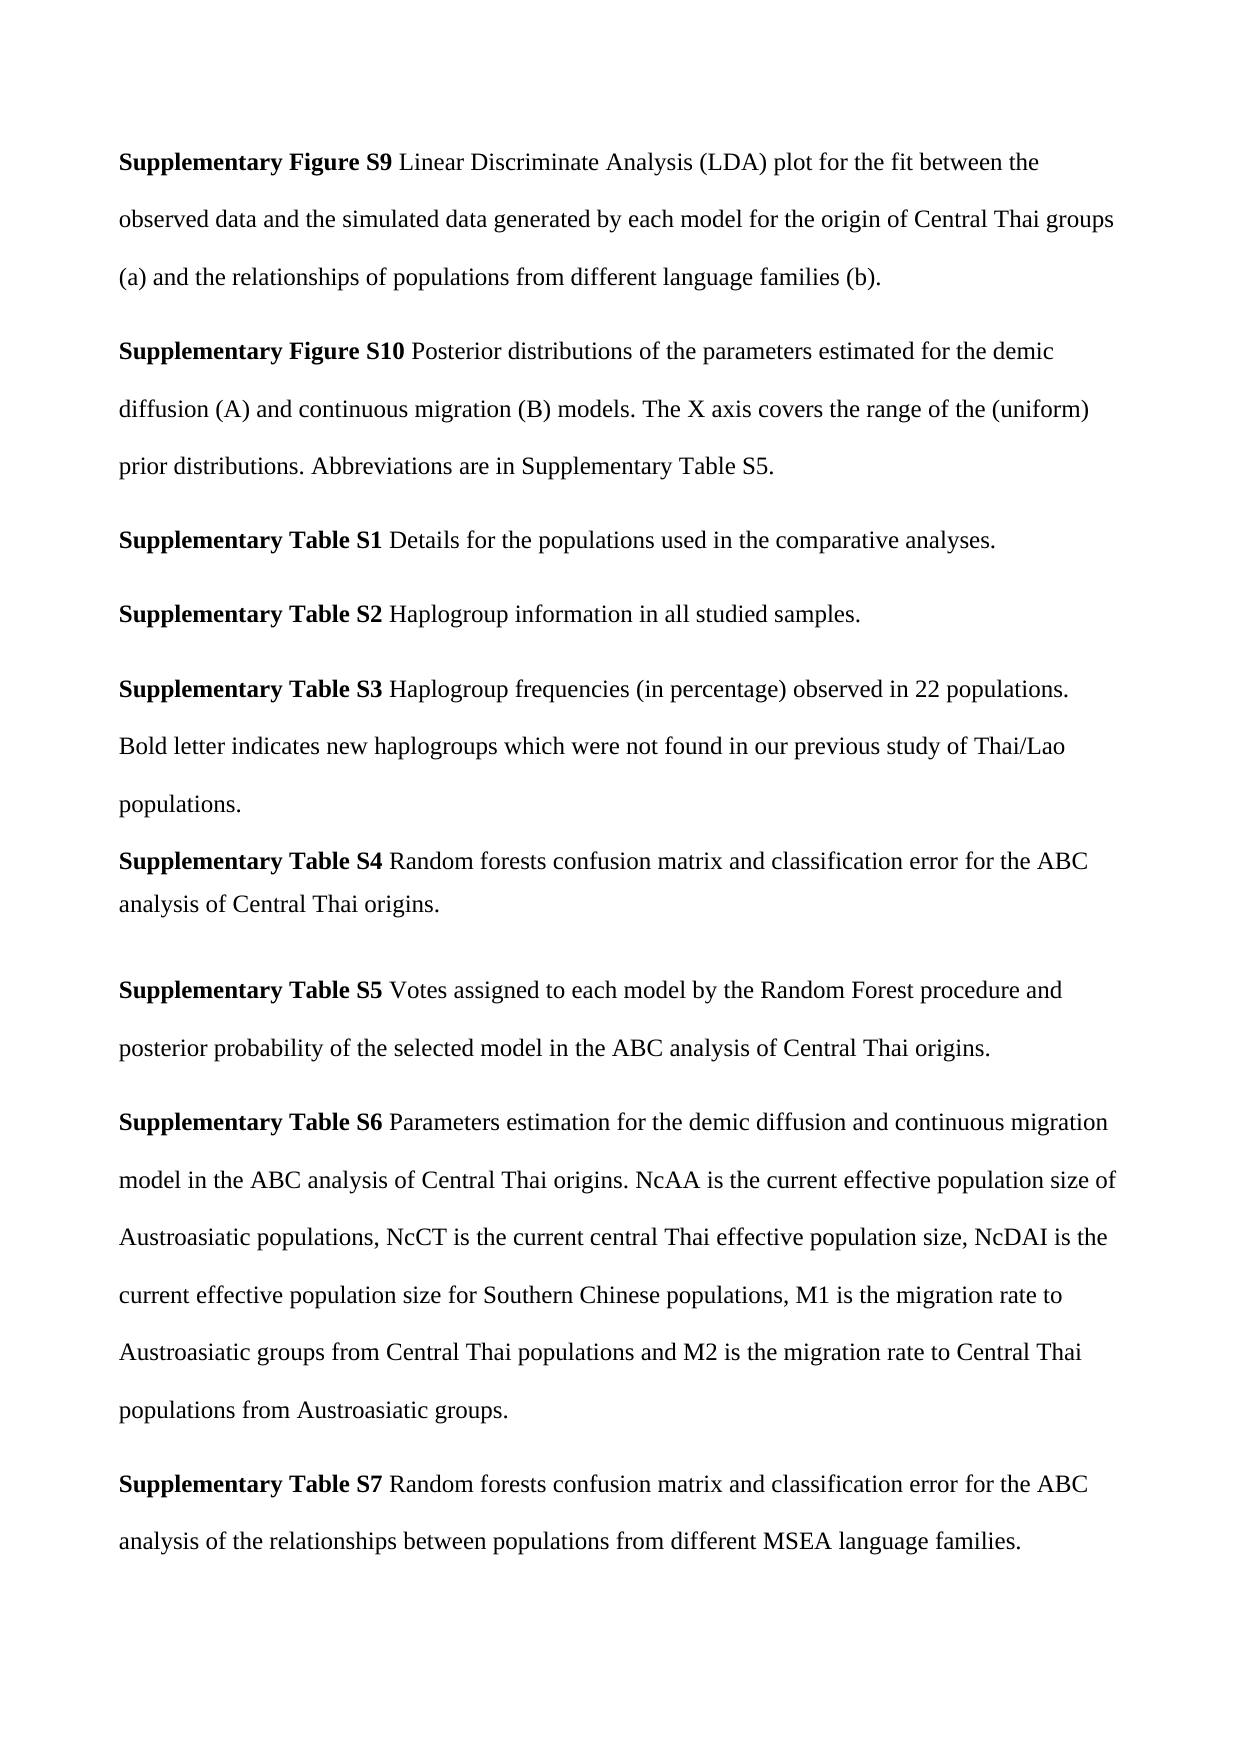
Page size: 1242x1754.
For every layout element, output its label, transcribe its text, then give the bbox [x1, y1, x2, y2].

text Supplementary Table S3 Haplogroup frequencies (in percentage) observed in 22 populations. Bold letter indicates new haplogroups which were not found in our previous study of Thai/Lao populations. [119, 674, 1123, 817]
text Supplementary Figure S10 Posterior distributions of the parameters estimated for the demic diffusion (A) and continuous migration (B) models. The X axis covers the range of the (uniform) prior distributions. Abbreviations are in Supplementary Table S5. [119, 336, 1123, 480]
text Supplementary Table S7 Random forests confusion matrix and classification error for the ABC analysis of the relationships between populations from different MSEA language families. [119, 1469, 1123, 1555]
text Supplementary Figure S9 Linear Discriminate Analysis (LDA) plot for the fit between the observed data and the simulated data generated by each model for the origin of Central Thai groups (a) and the relationships of populations from different language families (b). [119, 147, 1123, 291]
text Supplementary Table S1 Details for the populations used in the comparative analyses. [119, 525, 1123, 554]
text Supplementary Table S4 Random forests confusion matrix and classification error for the ABC analysis of Central Thai origins. [119, 846, 1123, 918]
text Supplementary Table S6 Parameters estimation for the demic diffusion and continuous migration model in the ABC analysis of Central Thai origins. NcAA is the current effective population size of Austroasiatic populations, NcCT is the current central Thai effective population size, NcDAI is the current effective population size for Southern Chinese populations, M1 is the migration rate to Austroasiatic groups from Central Thai populations and M2 is the migration rate to Central Thai populations from Austroasiatic groups. [119, 1107, 1123, 1423]
text Supplementary Table S2 Haplogroup information in all studied samples. [119, 599, 1123, 628]
text Supplementary Table S5 Votes assigned to each model by the Random Forest procedure and posterior probability of the selected model in the ABC analysis of Central Thai origins. [119, 976, 1123, 1062]
